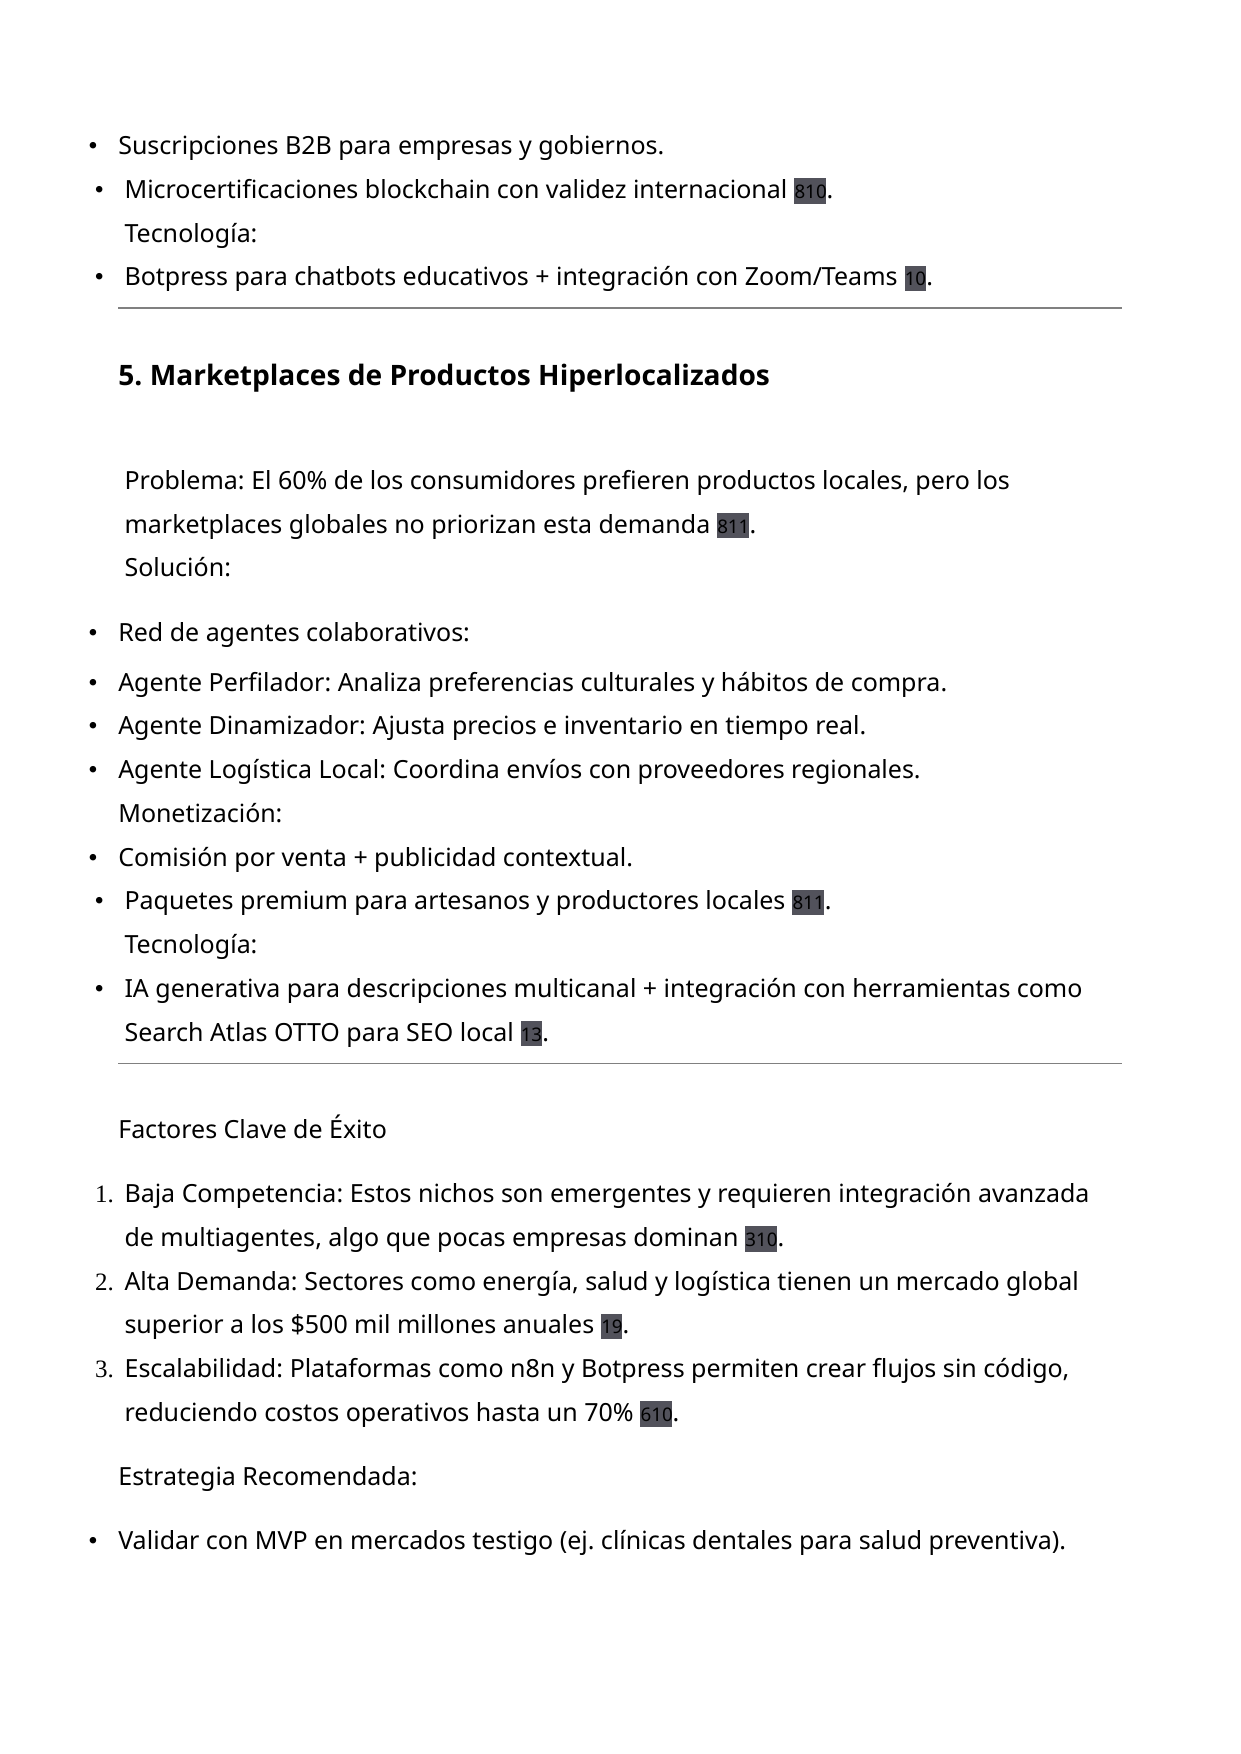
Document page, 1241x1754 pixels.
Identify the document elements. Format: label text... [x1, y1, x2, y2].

text Factores Clave de Éxito [118, 1102, 1122, 1146]
list Botpress para chatbots educativos + integración con Zoom/Teams 10. [124, 249, 1122, 293]
list IA generativa para descripciones multicanal + integración con herramientas como Search Atlas OTTO para SEO local 13. [124, 961, 1122, 1048]
list Suscripciones B2B para empresas y gobiernos. [118, 118, 1122, 162]
list Paquetes premium para artesanos y productores locales 811. Tecnología: [124, 873, 1122, 961]
list Microcertificaciones blockchain con validez internacional 810. Tecnología: [124, 162, 1122, 249]
list Baja Competencia: Estos nichos son emergentes y requieren integración avanzada de multiagentes, algo que pocas empresas dominan 310. [124, 1166, 1122, 1254]
list Escalabilidad: Plataformas como n8n y Botpress permiten crear flujos sin código, reduciendo costos operativos hasta un 70% 610. [124, 1341, 1122, 1429]
list Agente Logística Local: Coordina envíos con proveedores regionales. Monetización: [118, 742, 1122, 829]
list Comisión por venta + publicidad contextual. [118, 829, 1122, 873]
list Agente Dinamizador: Ajusta precios e inventario en tiempo real. [118, 698, 1122, 742]
text Estrategia Recomendada: [118, 1449, 1122, 1493]
text Problema: El 60% de los consumidores prefieren productos locales, pero los marketplaces globales no priorizan esta demanda 811. Solución: [124, 453, 1122, 584]
list Alta Demanda: Sectores como energía, salud y logística tienen un mercado global superior a los $500 mil millones anuales 19. [124, 1254, 1122, 1341]
subtitle 5. Marketplaces de Productos Hiperlocalizados [118, 355, 1122, 393]
list Agente Perfilador: Analiza preferencias culturales y hábitos de compra. [118, 654, 1122, 698]
list Red de agentes colaborativos: [118, 604, 1122, 648]
list Validar con MVP en mercados testigo (ej. clínicas dentales para salud preventiva). [118, 1513, 1122, 1557]
